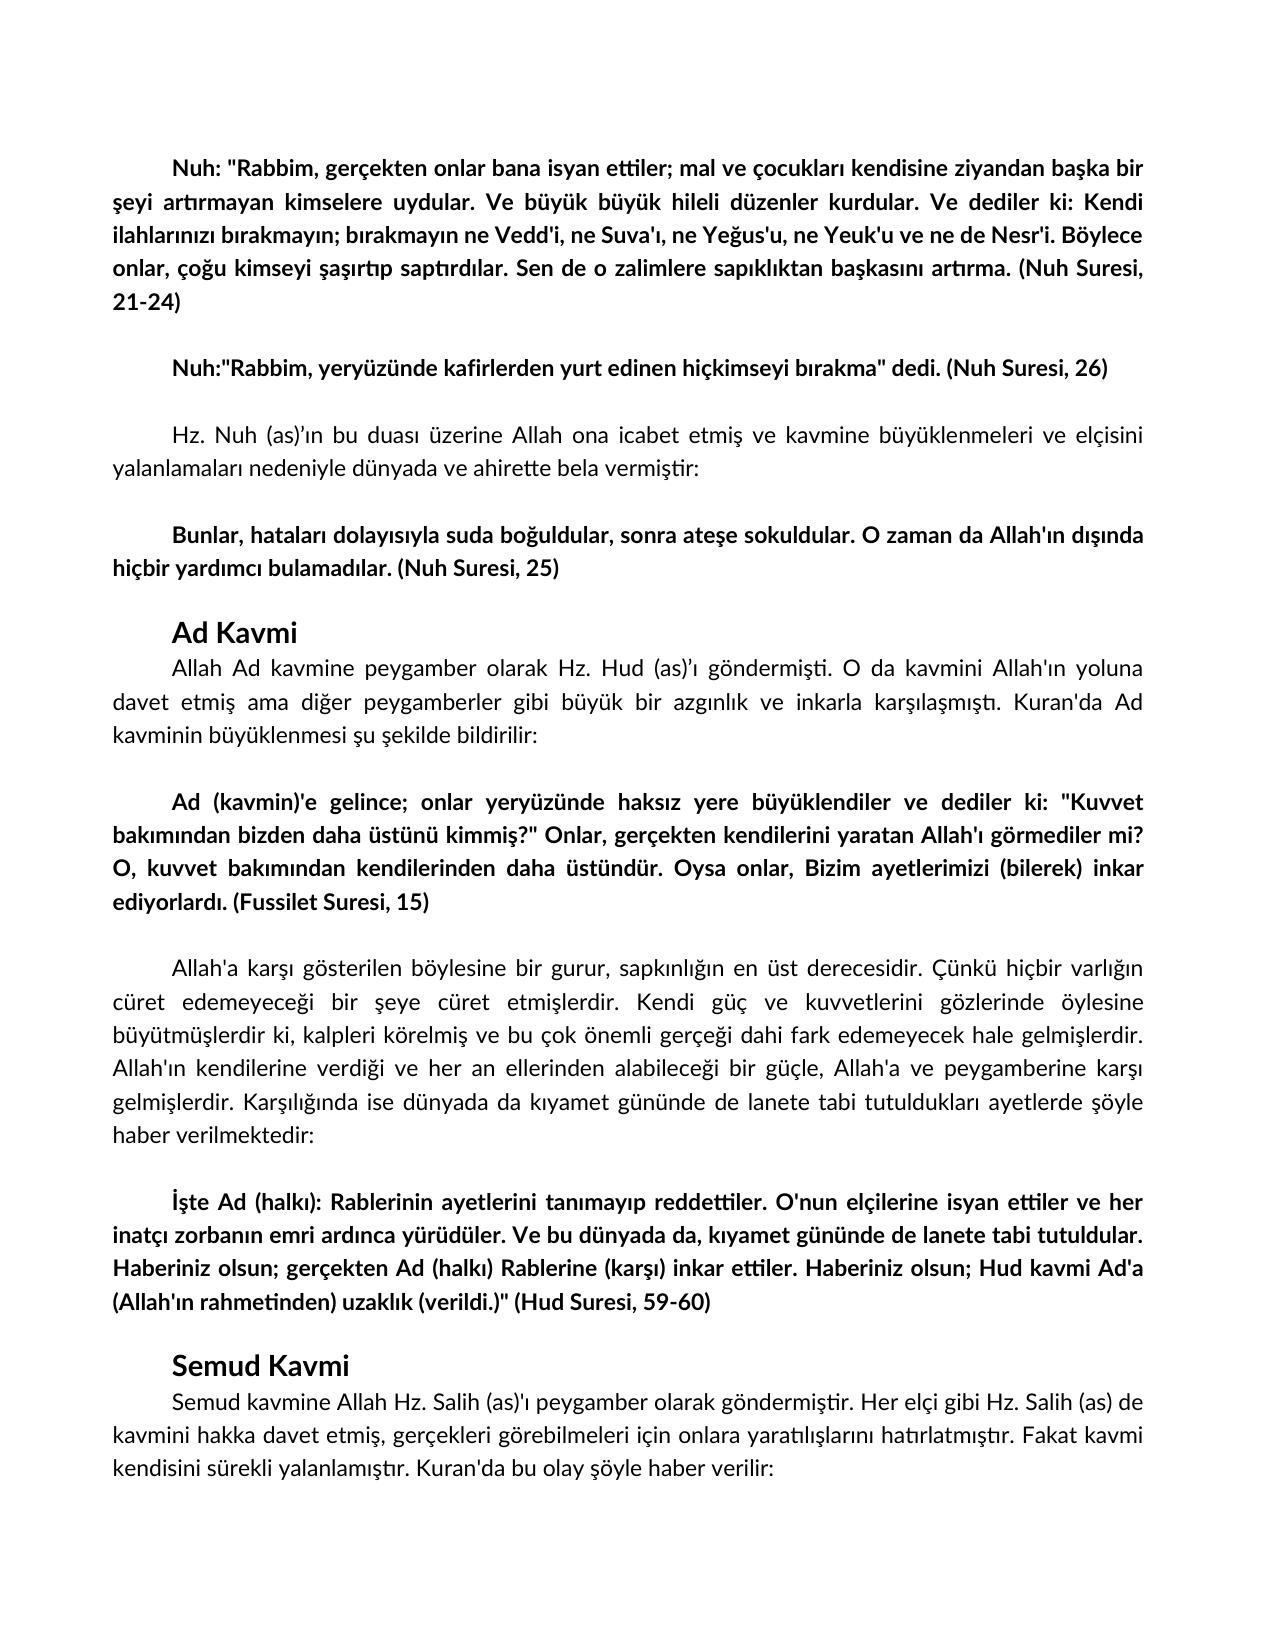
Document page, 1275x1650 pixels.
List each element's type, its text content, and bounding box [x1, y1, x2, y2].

text Nuh: "Rabbim, gerçekten onlar bana isyan ettiler; mal ve çocukları kendisine ziyandan başka bir şeyi artırmayan kimselere uydular. Ve büyük büyük hileli düzenler kurdular. Ve dediler ki: Kendi ilahlarınızı bırakmayın; bırakmayın ne Vedd'i, ne Suva'ı, ne Yeğus'u, ne Yeuk'u ve ne de Nesr'i. Böylece onlar, çoğu kimseyi şaşırtıp saptırdılar. Sen de o zalimlere sapıklıktan başkasını artırma. (Nuh Suresi, 21-24) [112, 150, 1145, 317]
text Allah Ad kavmine peygamber olarak Hz. Hud (as)’ı göndermişti. O da kavmini Allah'ın yoluna davet etmiş ama diğer peygamberler gibi büyük bir azgınlık ve inkarla karşılaşmıştı. Kuran'da Ad kavminin büyüklenmesi şu şekilde bildirilir: [112, 650, 1145, 750]
text Ad (kavmin)'e gelince; onlar yeryüzünde haksız yere büyüklendiler ve dediler ki: "Kuvvet bakımından bizden daha üstünü kimmiş?" Onlar, gerçekten kendilerini yaratan Allah'ı görmediler mi? O, kuvvet bakımından kendilerinden daha üstündür. Oysa onlar, Bizim ayetlerimizi (bilerek) inkar ediyorlardı. (Fussilet Suresi, 15) [112, 783, 1145, 917]
text Semud Kavmi [112, 1350, 1145, 1383]
text Bunlar, hataları dolayısıyla suda boğuldular, sonra ateşe sokuldular. O zaman da Allah'ın dışında hiçbir yardımcı bulamadılar. (Nuh Suresi, 25) [112, 517, 1145, 583]
text Semud kavmine Allah Hz. Salih (as)'ı peygamber olarak göndermiştir. Her elçi gibi Hz. Salih (as) de kavmini hakka davet etmiş, gerçekleri görebilmeleri için onlara yaratılışlarını hatırlatmıştır. Fakat kavmi kendisini sürekli yalanlamıştır. Kuran'da bu olay şöyle haber verilir: [112, 1383, 1145, 1483]
text Nuh:"Rabbim, yeryüzünde kafirlerden yurt edinen hiçkimseyi bırakma" dedi. (Nuh Suresi, 26) [112, 350, 1145, 383]
text Hz. Nuh (as)’ın bu duası üzerine Allah ona icabet etmiş ve kavmine büyüklenmeleri ve elçisini yalanlamaları nedeniyle dünyada ve ahirette bela vermiştir: [112, 417, 1145, 483]
text Allah'a karşı gösterilen böylesine bir gurur, sapkınlığın en üst derecesidir. Çünkü hiçbir varlığın cüret edemeyeceği bir şeye cüret etmişlerdir. Kendi güç ve kuvvetlerini gözlerinde öylesine büyütmüşlerdir ki, kalpleri körelmiş ve bu çok önemli gerçeği dahi fark edemeyecek hale gelmişlerdir. Allah'ın kendilerine verdiği ve her an ellerinden alabileceği bir güçle, Allah'a ve peygamberine karşı gelmişlerdir. Karşılığında ise dünyada da kıyamet gününde de lanete tabi tutuldukları ayetlerde şöyle haber verilmektedir: [112, 950, 1145, 1150]
text Ad Kavmi [112, 617, 1145, 650]
text İşte Ad (halkı): Rablerinin ayetlerini tanımayıp reddettiler. O'nun elçilerine isyan ettiler ve her inatçı zorbanın emri ardınca yürüdüler. Ve bu dünyada da, kıyamet gününde de lanete tabi tutuldular. Haberiniz olsun; gerçekten Ad (halkı) Rablerine (karşı) inkar ettiler. Haberiniz olsun; Hud kavmi Ad'a (Allah'ın rahmetinden) uzaklık (verildi.)" (Hud Suresi, 59-60) [112, 1183, 1145, 1317]
